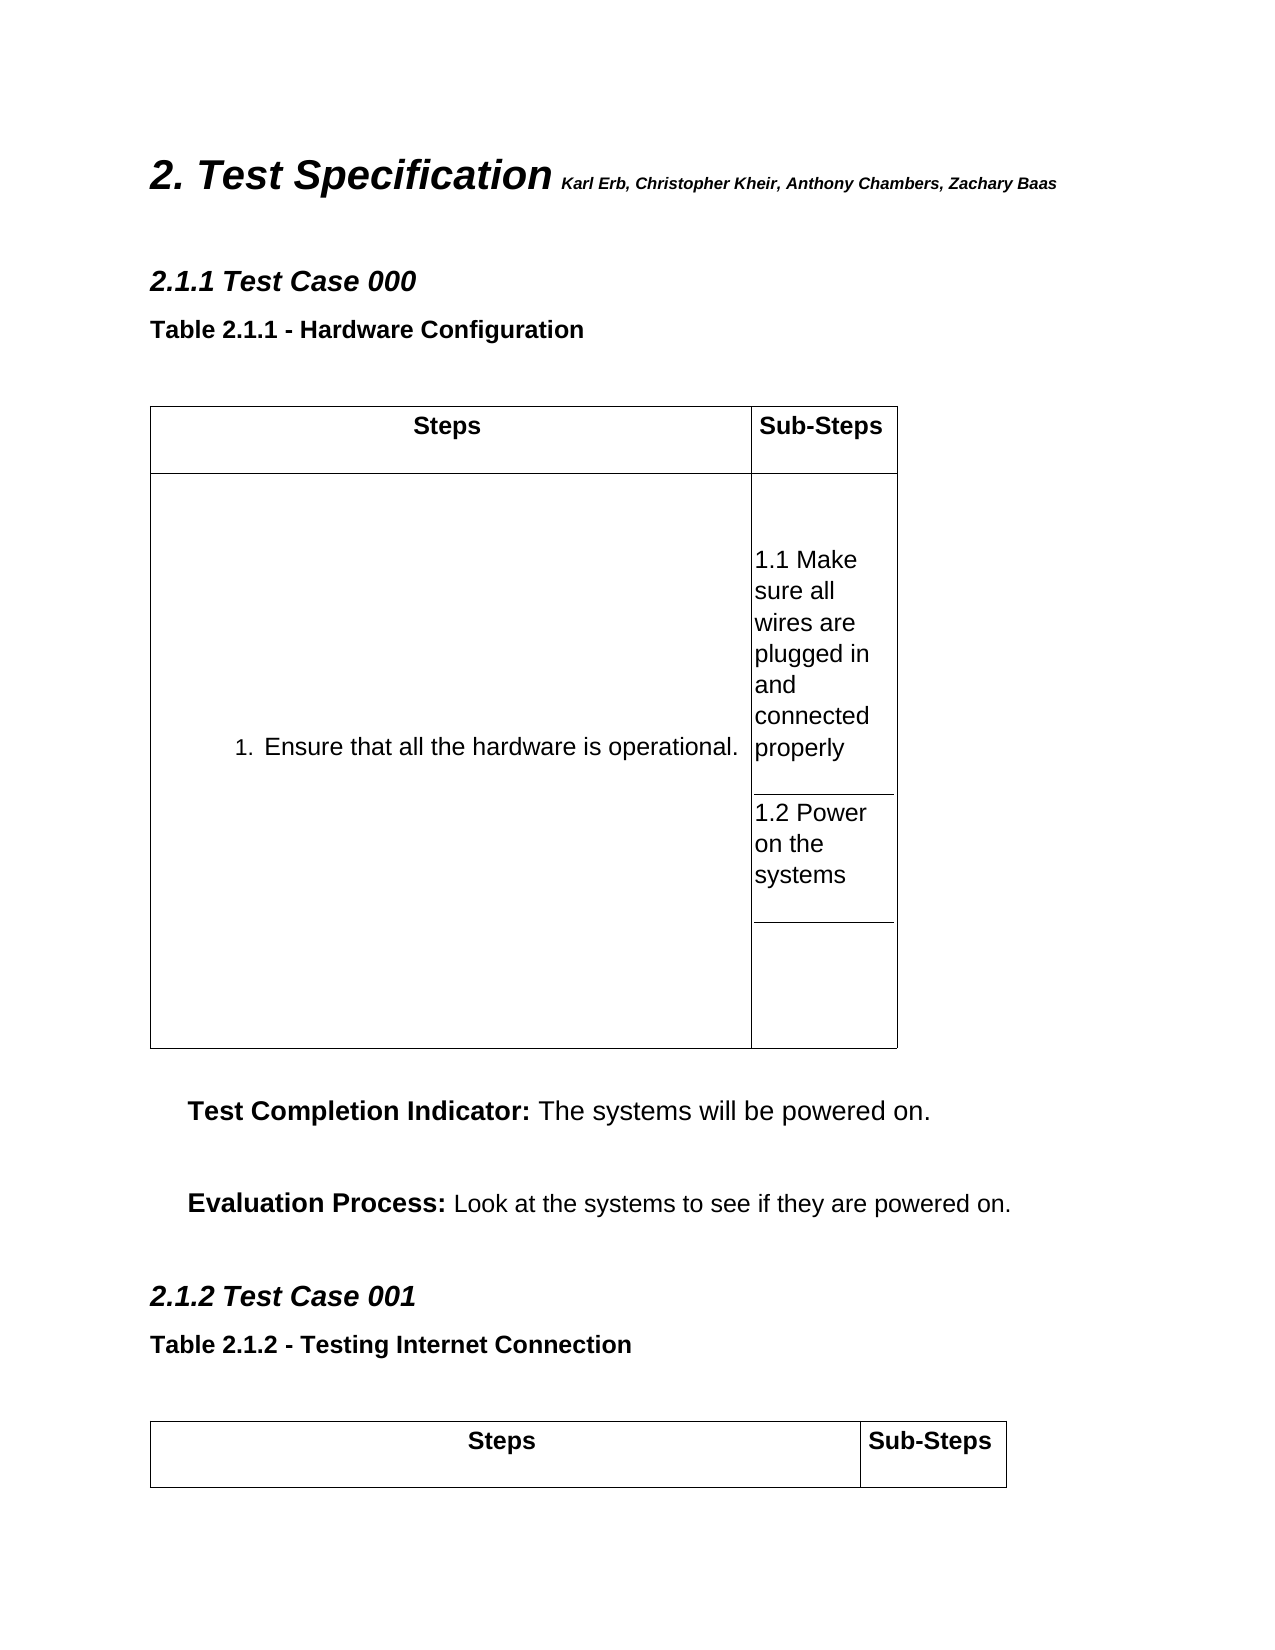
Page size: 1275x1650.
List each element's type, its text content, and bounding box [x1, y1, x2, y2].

text Test Completion Indicator: The systems will be powered on. [187, 1093, 1125, 1126]
table_cell [754, 923, 894, 984]
table_header Steps [151, 1422, 860, 1487]
text 2.1.1 Test Case 000 [150, 263, 1125, 298]
text Table 2.1.2 - Testing Internet Connection [150, 1327, 1125, 1358]
table_header Sub-Steps [752, 407, 897, 472]
table_header Steps [151, 407, 751, 472]
table_cell Ensure that all the hardware is operational. [151, 474, 751, 1047]
text 2. Test Specification Karl Erb, Christopher Kheir, Anthony Chambers, Zachary Baas [150, 150, 1125, 198]
text Evaluation Process: Look at the systems to see if they are powered on. [187, 1187, 1125, 1218]
table_cell 1.2 Power on the systems [754, 795, 894, 921]
table_cell [752, 474, 897, 1047]
text 2.1.2 Test Case 001 [150, 1278, 1125, 1313]
table_header 1.1 Make sure all wires are plugged in and connected properly [754, 543, 894, 794]
table_header Sub-Steps [861, 1422, 1006, 1487]
text Table 2.1.1 - Hardware Configuration [150, 312, 1125, 344]
